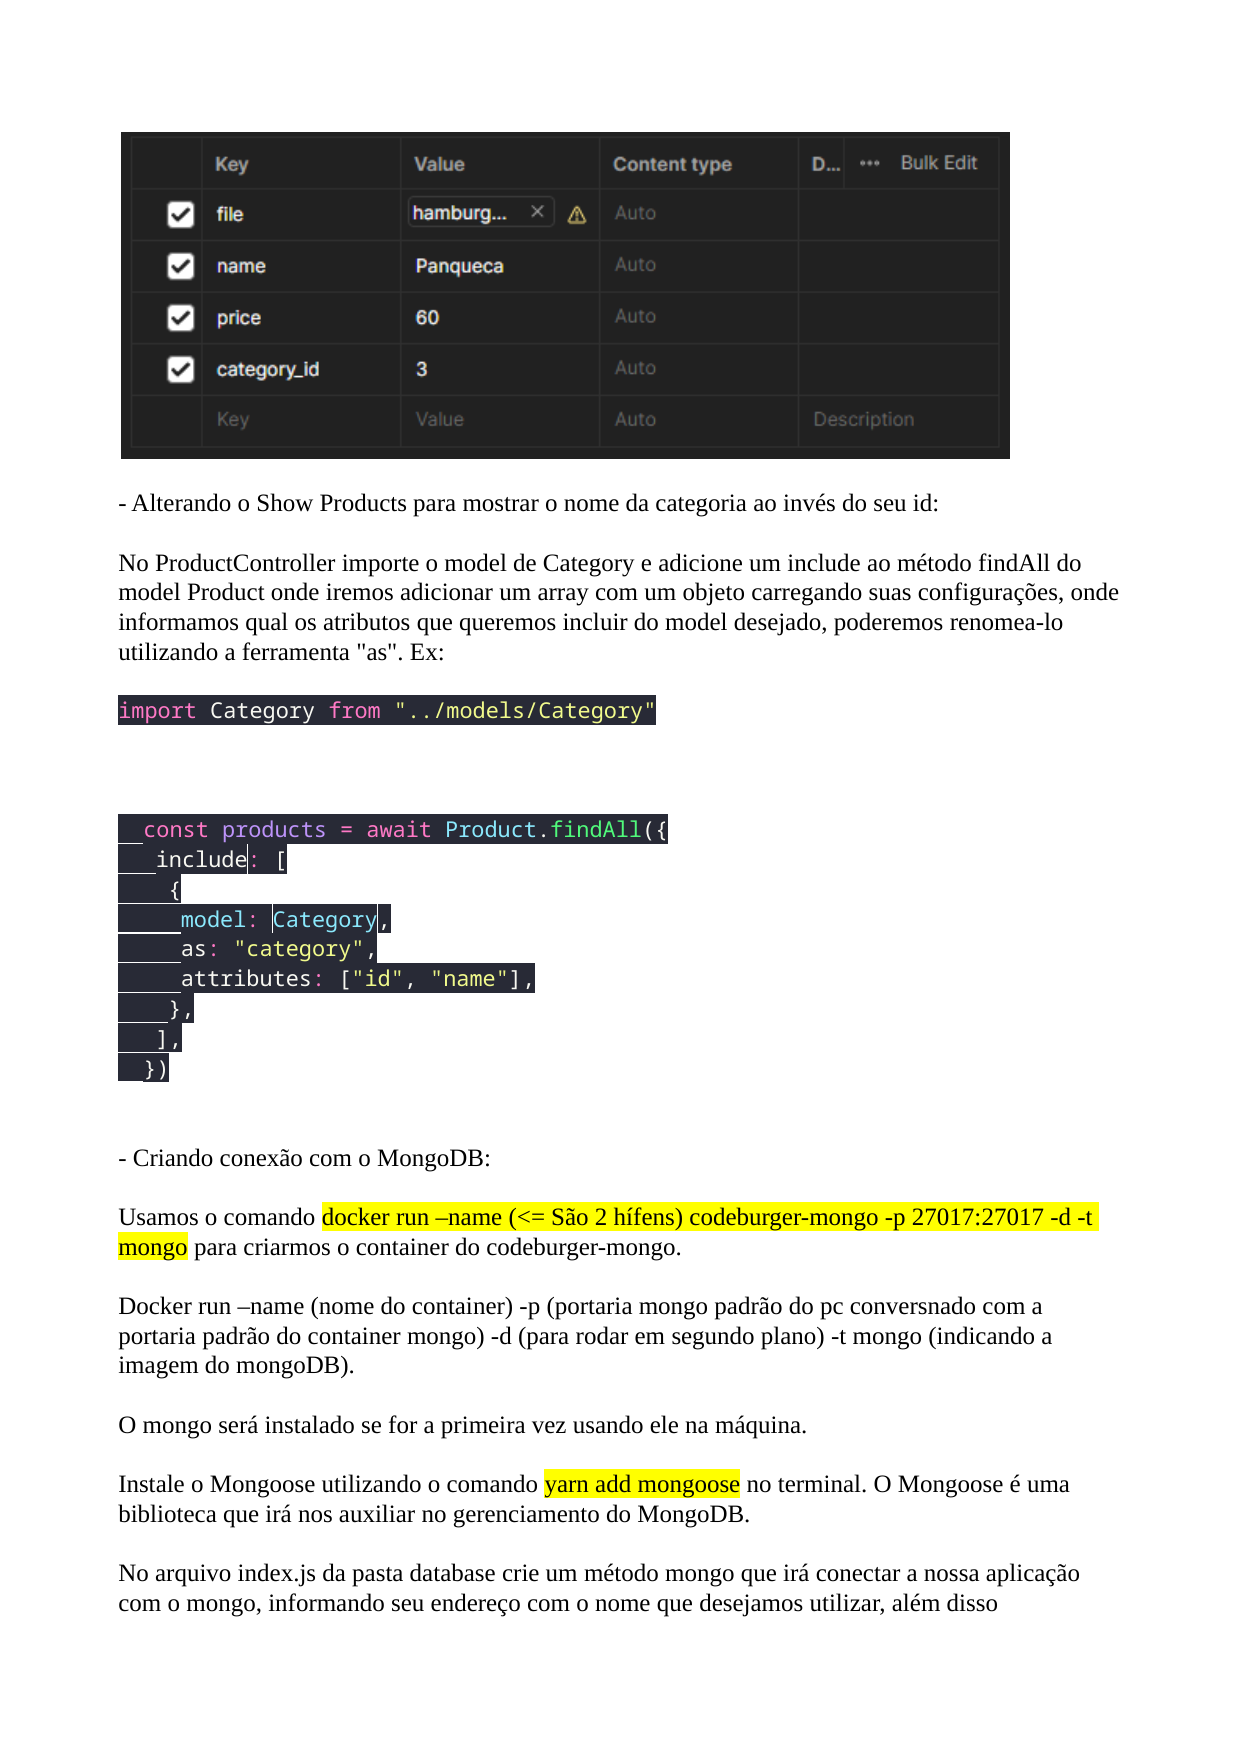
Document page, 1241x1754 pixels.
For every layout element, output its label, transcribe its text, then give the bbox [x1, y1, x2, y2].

text - Alterando o Show Products para mostrar o nome da categoria ao invés do seu id: [118, 487, 1122, 517]
text attributes: ["id", "name"], [118, 963, 1122, 993]
text const products = await Product.findAll({ [118, 814, 1122, 844]
text O mongo será instalado se for a primeira vez usando ele na máquina. [118, 1409, 1122, 1438]
text Docker run –name (nome do container) -p (portaria mongo padrão do pc conversnado com a portaria padrão do container mongo) -d (para rodar em segundo plano) -t mongo (indicando a imagem do mongoDB). [118, 1290, 1122, 1379]
text { [118, 874, 1122, 903]
text as: "category", [118, 933, 1122, 963]
text import Category from "../models/Category" [118, 695, 1122, 725]
text include: [ [118, 844, 1122, 874]
text Usamos o comando docker run –name (<= São 2 hífens) codeburger-mongo -p 27017:27017 -d -t mongo para criarmos o container do codeburger-mongo. [118, 1201, 1122, 1260]
text No arquivo index.js da pasta database crie um método mongo que irá conectar a nossa aplicação com o mongo, informando seu endereço com o nome que desejamos utilizar, além disso [118, 1557, 1122, 1617]
text model: Category, [118, 903, 1122, 933]
text }, [118, 993, 1122, 1023]
text ], [118, 1023, 1122, 1052]
picture [121, 132, 1010, 459]
text Instale o Mongoose utilizando o comando yarn add mongoose no terminal. O Mongoose é uma biblioteca que irá nos auxiliar no gerenciamento do MongoDB. [118, 1468, 1122, 1528]
text }) [118, 1052, 1122, 1082]
text - Criando conexão com o MongoDB: [118, 1142, 1122, 1171]
text No ProductController importe o model de Category e adicione um include ao método findAll do model Product onde iremos adicionar um array com um objeto carregando suas configurações, onde informamos qual os atributos que queremos incluir do model desejado, poderemos renomea-lo utilizando a ferramenta "as". Ex: [118, 547, 1122, 666]
